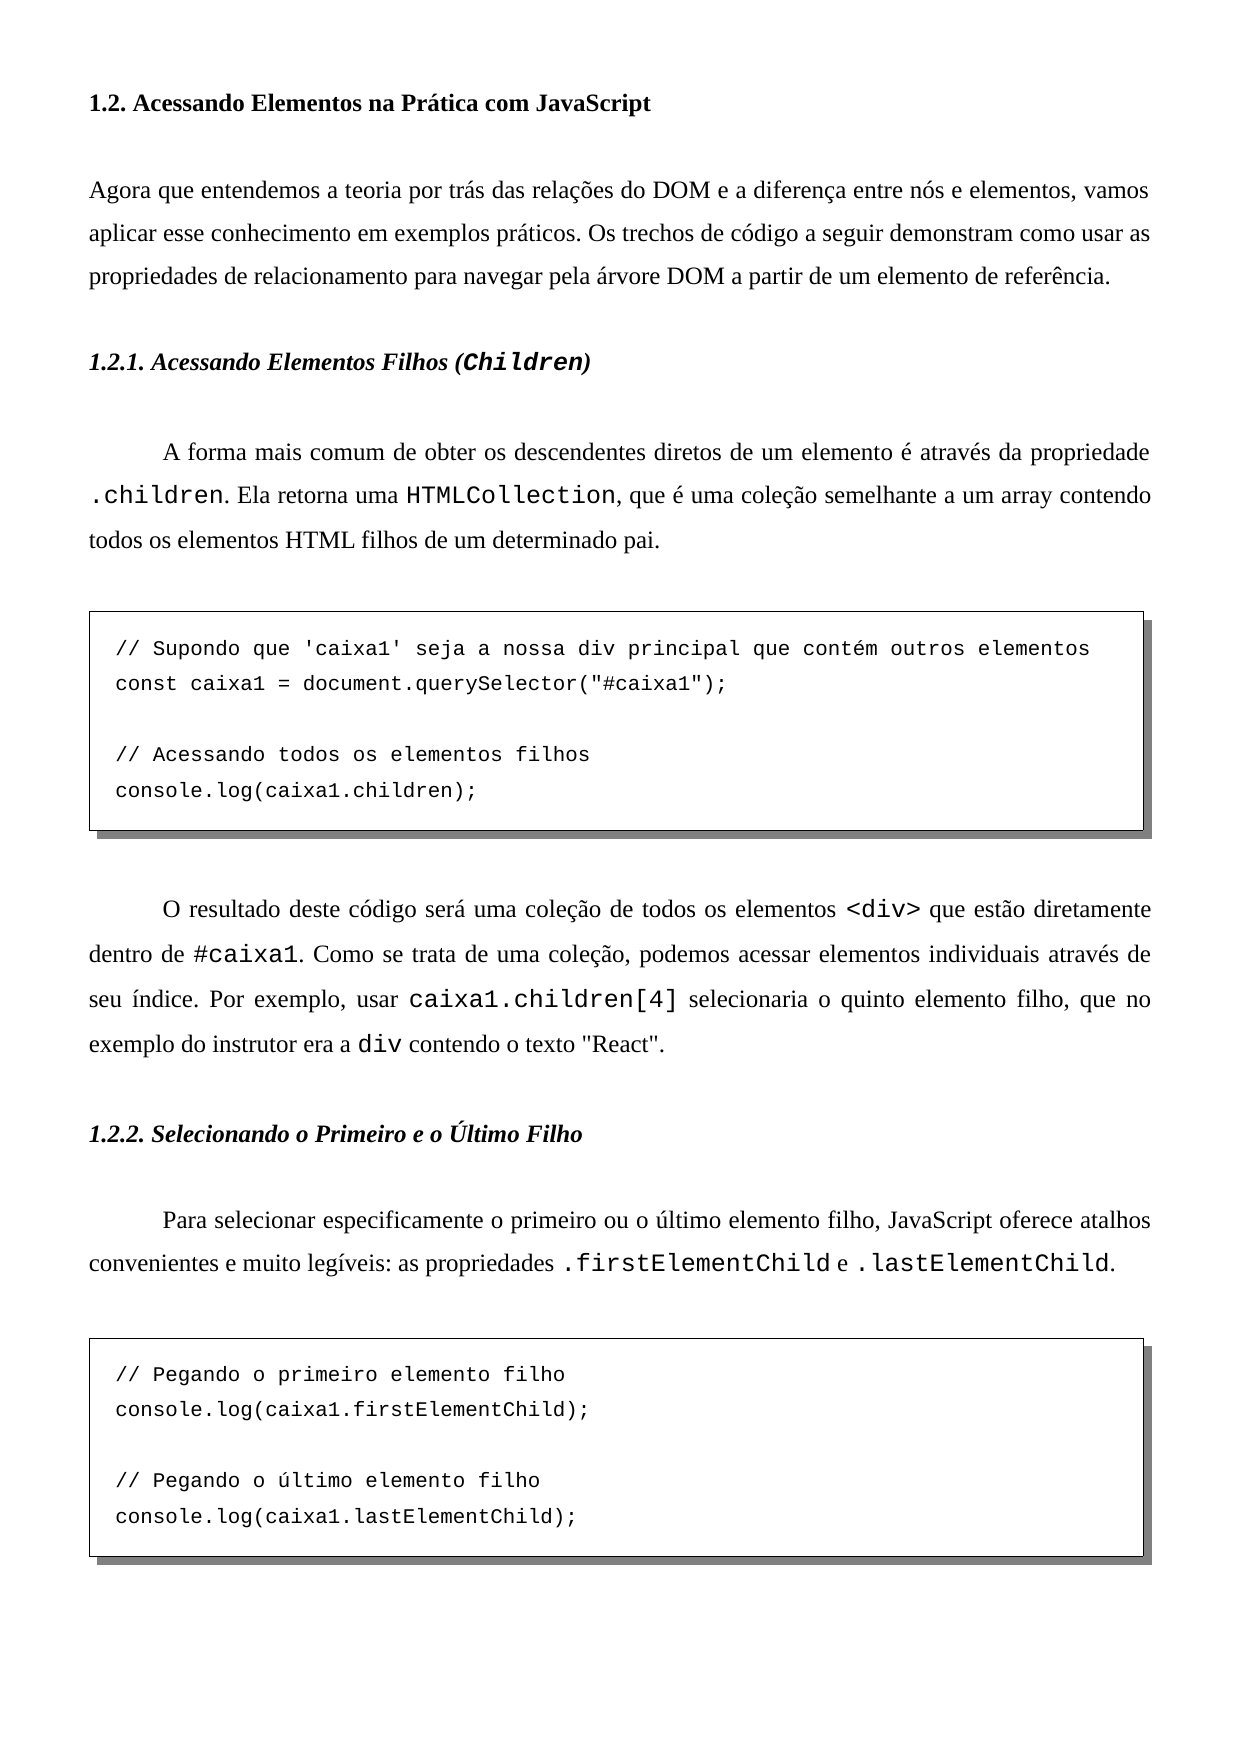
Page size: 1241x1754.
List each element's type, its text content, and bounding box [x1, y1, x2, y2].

text console.log(caixa1.firstElementChild); [90, 1373, 1143, 1423]
text // Acessando todos os elementos filhos [90, 717, 1143, 753]
text O resultado deste código será uma coleção de todos os elementos <div> que estão diretamente dentro de #caixa1. Como se trata de uma coleção, podemos acessar elementos individuais através de seu índice. Por exemplo, usar caixa1.children[4] selecionaria o quinto elemento filho, que no exemplo do instrutor era a div contendo o texto "React". [88, 894, 1152, 1060]
text const caixa1 = document.querySelector("#caixa1"); [90, 647, 1143, 697]
text // Pegando o primeiro elemento filho [90, 1339, 1143, 1373]
text Para selecionar especificamente o primeiro ou o último elemento filho, JavaScript oferece atalhos convenientes e muito legíveis: as propriedades .firstElementChild e .lastElementChild. [88, 1205, 1152, 1279]
subtitle Acessando Elementos Filhos (Children) [88, 347, 1152, 378]
text // Pegando o último elemento filho [90, 1444, 1143, 1479]
text console.log(caixa1.lastElementChild); [90, 1479, 1143, 1556]
subtitle Acessando Elementos na Prática com JavaScript [88, 88, 1152, 117]
text console.log(caixa1.children); [90, 753, 1143, 830]
text // Supondo que 'caixa1' seja a nossa div principal que contém outros elementos [90, 612, 1143, 647]
text A forma mais comum de obter os descendentes diretos de um elemento é através da propriedade .children. Ela retorna uma HTMLCollection, que é uma coleção semelhante a um array contendo todos os elementos HTML filhos de um determinado pai. [88, 437, 1152, 554]
subtitle Selecionando o Primeiro e o Último Filho [88, 1119, 1152, 1147]
text Agora que entendemos a teoria por trás das relações do DOM e a diferença entre nós e elementos, vamos aplicar esse conhecimento em exemplos práticos. Os trechos de código a seguir demonstram como usar as propriedades de relacionamento para navegar pela árvore DOM a partir de um elemento de referência. [88, 175, 1152, 290]
